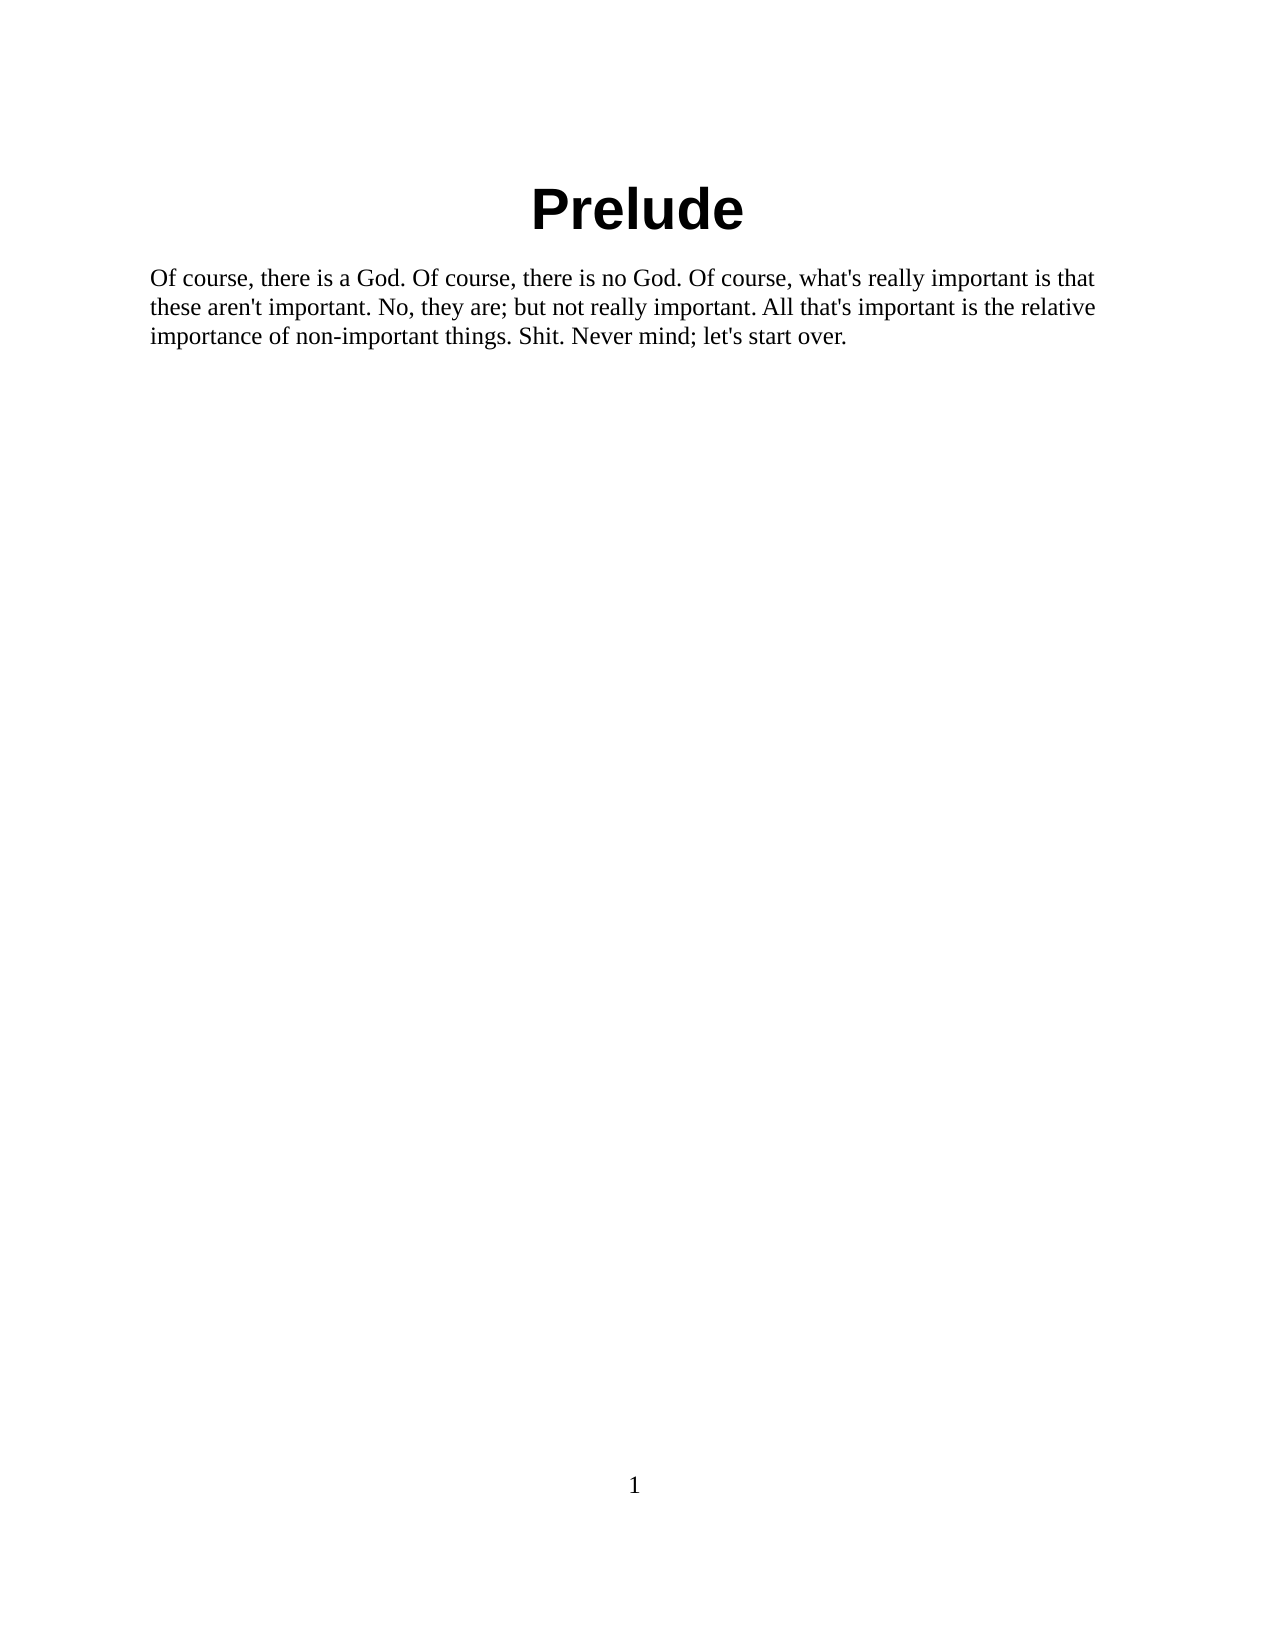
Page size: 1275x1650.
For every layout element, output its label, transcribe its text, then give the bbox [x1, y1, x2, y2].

title Prelude [150, 175, 1125, 242]
text Of course, there is a God. Of course, there is no God. Of course, what's really important is that these aren't important. No, they are; but not really important. All that's important is the relative importance of non-important things. Shit. Never mind; let's start over. [150, 263, 1125, 350]
